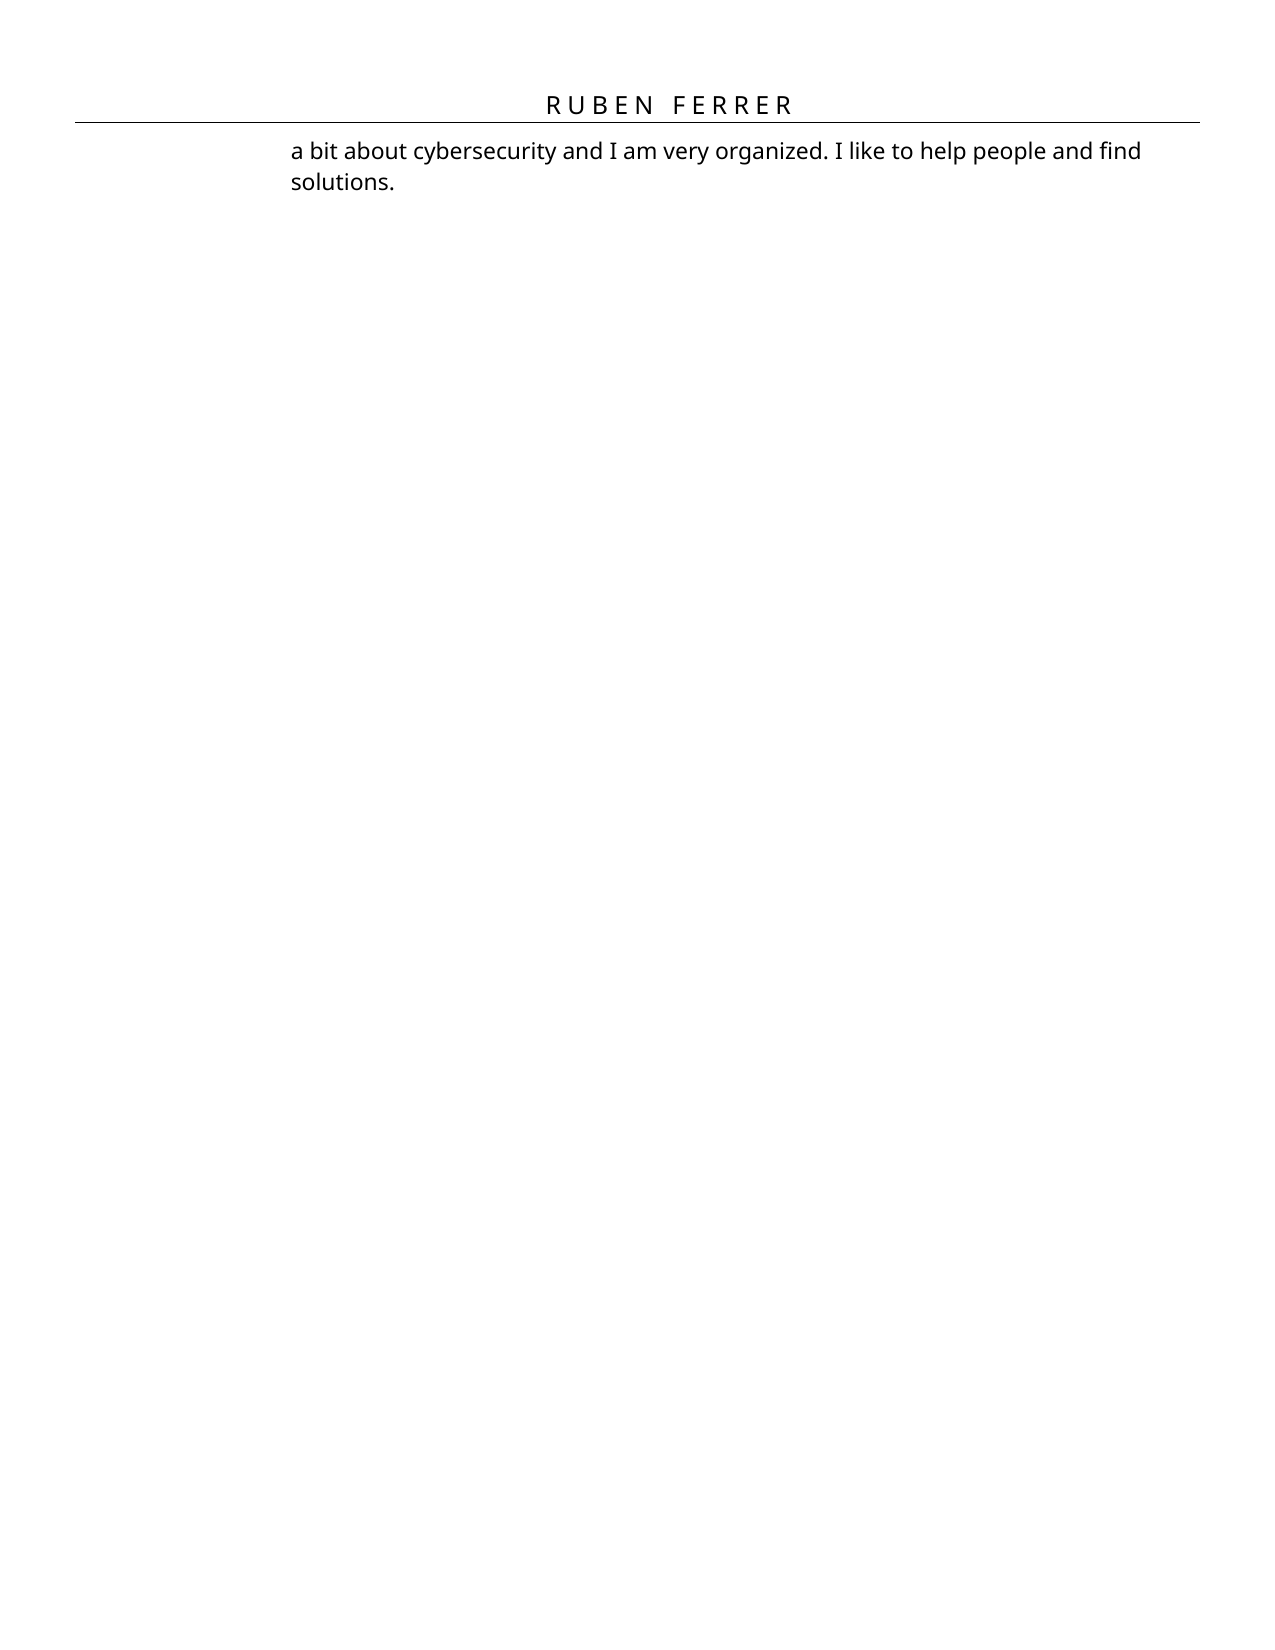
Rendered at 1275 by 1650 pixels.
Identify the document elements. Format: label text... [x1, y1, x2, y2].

table_header [75, 123, 262, 207]
table_header a bit about cybersecurity and I am very organized. I like to help people and find solutions. [291, 123, 1200, 207]
table_header [263, 123, 291, 207]
